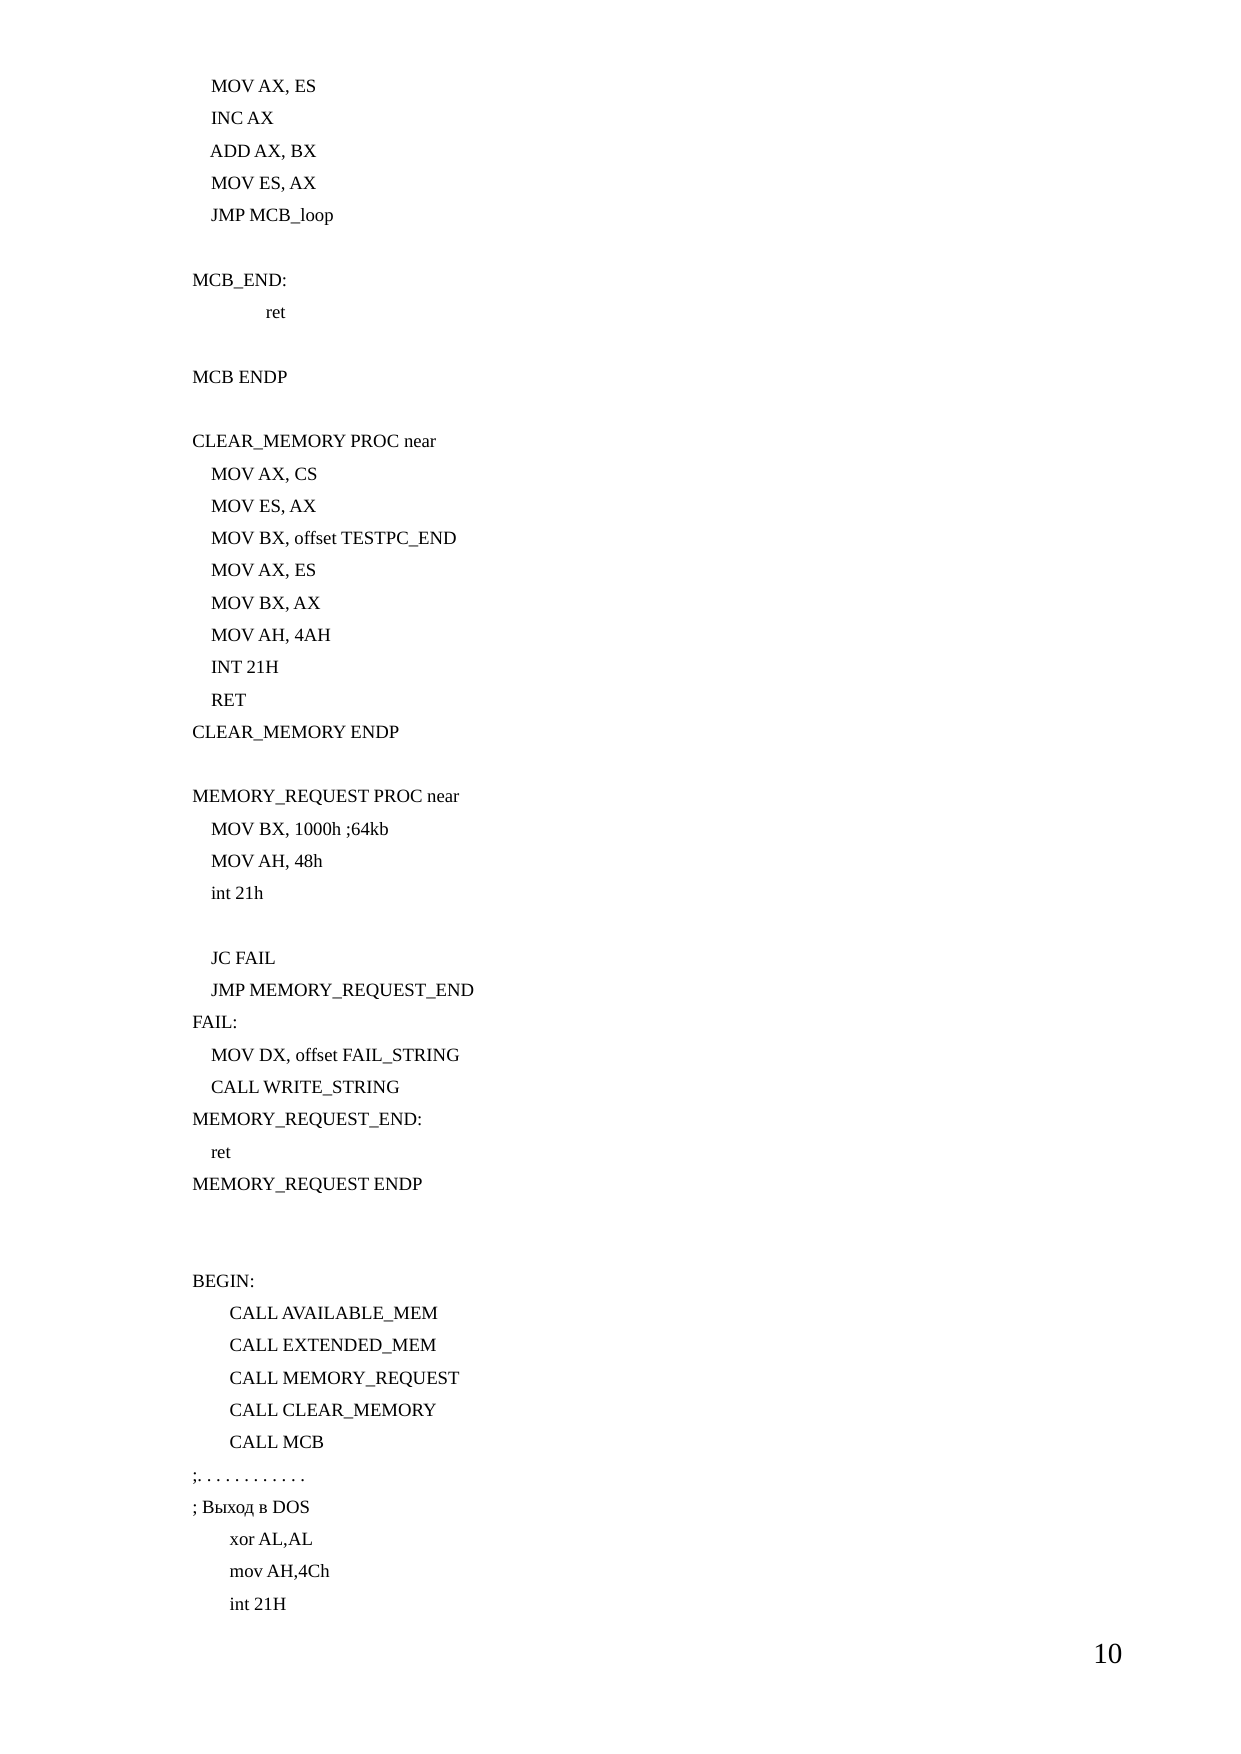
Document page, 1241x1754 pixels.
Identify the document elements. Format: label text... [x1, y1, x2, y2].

text MEMORY_REQUEST_END: [118, 1108, 1122, 1130]
text BEGIN: [118, 1270, 1122, 1291]
text CLEAR_MEMORY PROC near [118, 430, 1122, 452]
text JMP MCB_loop [118, 204, 1122, 226]
text CALL AVAILABLE_MEM [118, 1302, 1122, 1324]
text MOV AX, ES [118, 75, 1122, 97]
text CALL CLEAR_MEMORY [118, 1399, 1122, 1421]
text CALL MCB [118, 1431, 1122, 1453]
text MOV BX, AX [118, 592, 1122, 613]
text CALL WRITE_STRING [118, 1076, 1122, 1098]
text MCB ENDP [118, 366, 1122, 387]
text MEMORY_REQUEST ENDP [118, 1173, 1122, 1194]
text CALL EXTENDED_MEM [118, 1334, 1122, 1356]
text MOV AH, 48h [118, 850, 1122, 872]
text MOV DX, offset FAIL_STRING [118, 1044, 1122, 1065]
text INC AX [118, 107, 1122, 129]
text MOV ES, AX [118, 172, 1122, 193]
text MCB_END: [118, 269, 1122, 290]
text FAIL: [118, 1011, 1122, 1033]
text mov AH,4Ch [118, 1560, 1122, 1582]
text MOV AX, ES [118, 559, 1122, 581]
text MOV BX, offset TESTPC_END [118, 527, 1122, 549]
text JMP MEMORY_REQUEST_END [118, 979, 1122, 1001]
text ret [118, 301, 1122, 323]
text CALL MEMORY_REQUEST [118, 1367, 1122, 1388]
text MOV AX, CS [118, 462, 1122, 484]
text JC FAIL [118, 947, 1122, 968]
text ; Выход в DOS [118, 1496, 1122, 1517]
text int 21H [118, 1593, 1122, 1614]
text xor AL,AL [118, 1528, 1122, 1550]
text MOV BX, 1000h ;64kb [118, 818, 1122, 839]
text MOV AH, 4AH [118, 624, 1122, 646]
text MEMORY_REQUEST PROC near [118, 785, 1122, 807]
text MOV ES, AX [118, 495, 1122, 516]
text ADD AX, BX [118, 139, 1122, 161]
text INT 21H [118, 656, 1122, 678]
text ret [118, 1141, 1122, 1162]
text CLEAR_MEMORY ENDP [118, 721, 1122, 742]
text int 21h [118, 882, 1122, 904]
text RET [118, 688, 1122, 710]
text ;. . . . . . . . . . . . [118, 1463, 1122, 1485]
